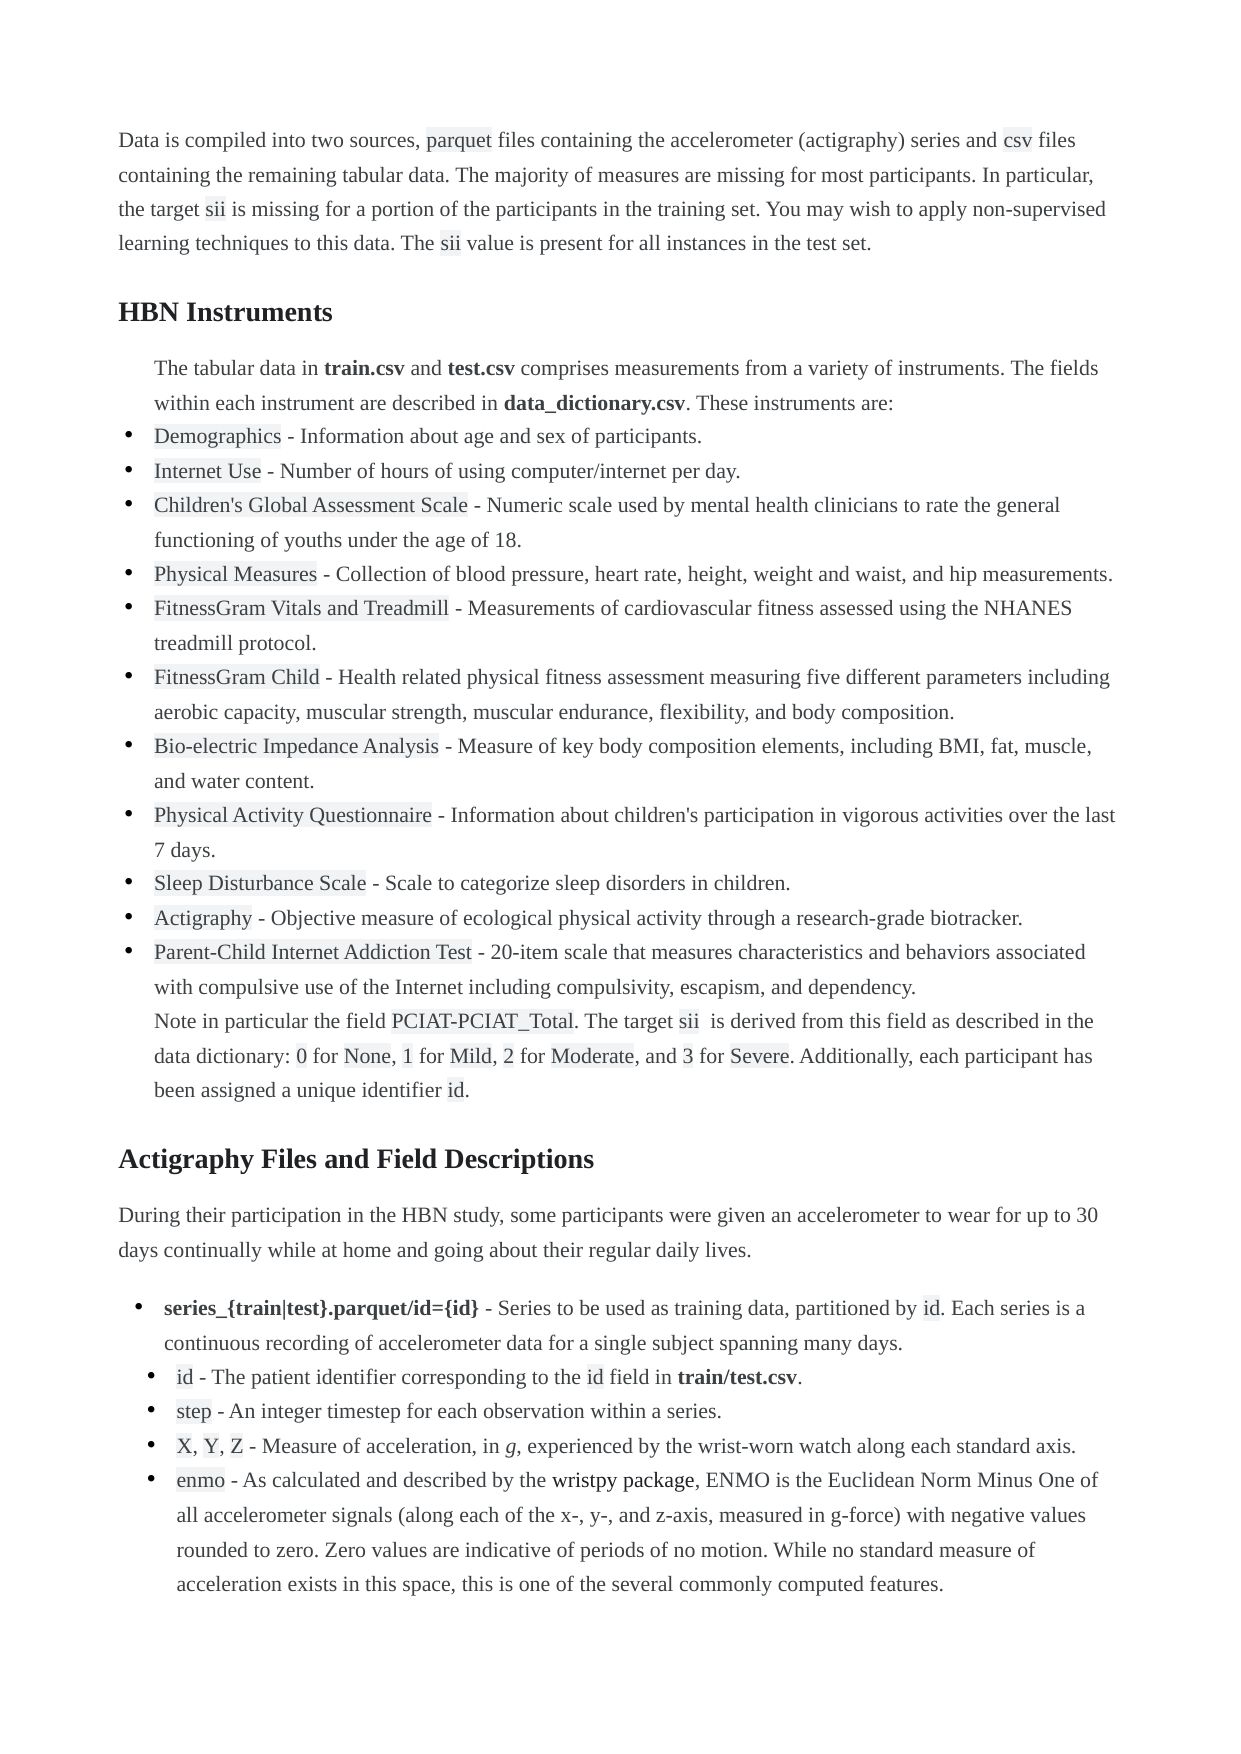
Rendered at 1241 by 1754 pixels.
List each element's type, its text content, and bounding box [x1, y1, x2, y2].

list step - An integer timestep for each observation within a series. [164, 1390, 1122, 1424]
list id - The patient identifier corresponding to the id field in train/test.csv. [164, 1356, 1122, 1390]
text The tabular data in train.csv and test.csv comprises measurements from a variety of instruments. The fields within each instrument are described in data_dictionary.csv. These instruments are: [154, 346, 1122, 415]
list Bio-electric Impedance Analysis - Measure of key body composition elements, including BMI, fat, muscle, and water content. [154, 724, 1122, 793]
list Parent-Child Internet Addiction Test - 20-item scale that measures characteristics and behaviors associated with compulsive use of the Internet including compulsivity, escapism, and dependency. [154, 931, 1122, 999]
list Children's Global Assessment Scale - Numeric scale used by mental health clinicians to rate the general functioning of youths under the age of 18. [154, 484, 1122, 552]
list Internet Use - Number of hours of using computer/internet per day. [154, 449, 1122, 484]
list X, Y, Z - Measure of acceleration, in g, experienced by the wrist-worn watch along each standard axis. [164, 1424, 1122, 1459]
subtitle Actigraphy Files and Field Descriptions [118, 1140, 1122, 1174]
list FitnessGram Child - Health related physical fitness assessment measuring five different parameters including aerobic capacity, muscular strength, muscular endurance, flexibility, and body composition. [154, 656, 1122, 724]
text Data is compiled into two sources, parquet files containing the accelerometer (actigraphy) series and csv files containing the remaining tabular data. The majority of measures are missing for most participants. In particular, the target sii is missing for a portion of the participants in the training set. You may wish to apply non-supervised learning techniques to this data. The sii value is present for all instances in the test set. [118, 118, 1122, 256]
list Physical Measures - Collection of blood pressure, heart rate, height, weight and waist, and hip measurements. [154, 552, 1122, 587]
text Note in particular the field PCIAT-PCIAT_Total. The target sii is derived from this field as described in the data dictionary: 0 for None, 1 for Mild, 2 for Moderate, and 3 for Severe. Additionally, each participant has been assigned a unique identifier id. [154, 999, 1122, 1102]
list Demographics - Information about age and sex of participants. [154, 415, 1122, 449]
list enmo - As calculated and described by the wristpy package, ENMO is the Euclidean Norm Minus One of all accelerometer signals (along each of the x-, y-, and z-axis, measured in g-force) with negative values rounded to zero. Zero values are indicative of periods of no motion. While no standard measure of acceleration exists in this space, this is one of the several commonly computed features. [164, 1459, 1122, 1596]
list Physical Activity Questionnaire - Information about children's participation in vigorous activities over the last 7 days. [154, 793, 1122, 862]
list FitnessGram Vitals and Treadmill - Measurements of cardiovascular fitness assessed using the NHANES treadmill protocol. [154, 587, 1122, 656]
list Sleep Disturbance Scale - Scale to categorize sleep disorders in children. [154, 862, 1122, 896]
subtitle HBN Instruments [118, 293, 1122, 327]
text During their participation in the HBN study, some participants were given an accelerometer to wear for up to 30 days continually while at home and going about their regular daily lives. [118, 1193, 1122, 1262]
list Actigraphy - Objective measure of ecological physical activity through a research-grade biotracker. [154, 896, 1122, 931]
list series_{train|test}.parquet/id={id} - Series to be used as training data, partitioned by id. Each series is a continuous recording of accelerometer data for a single subject spanning many days. [164, 1287, 1122, 1356]
